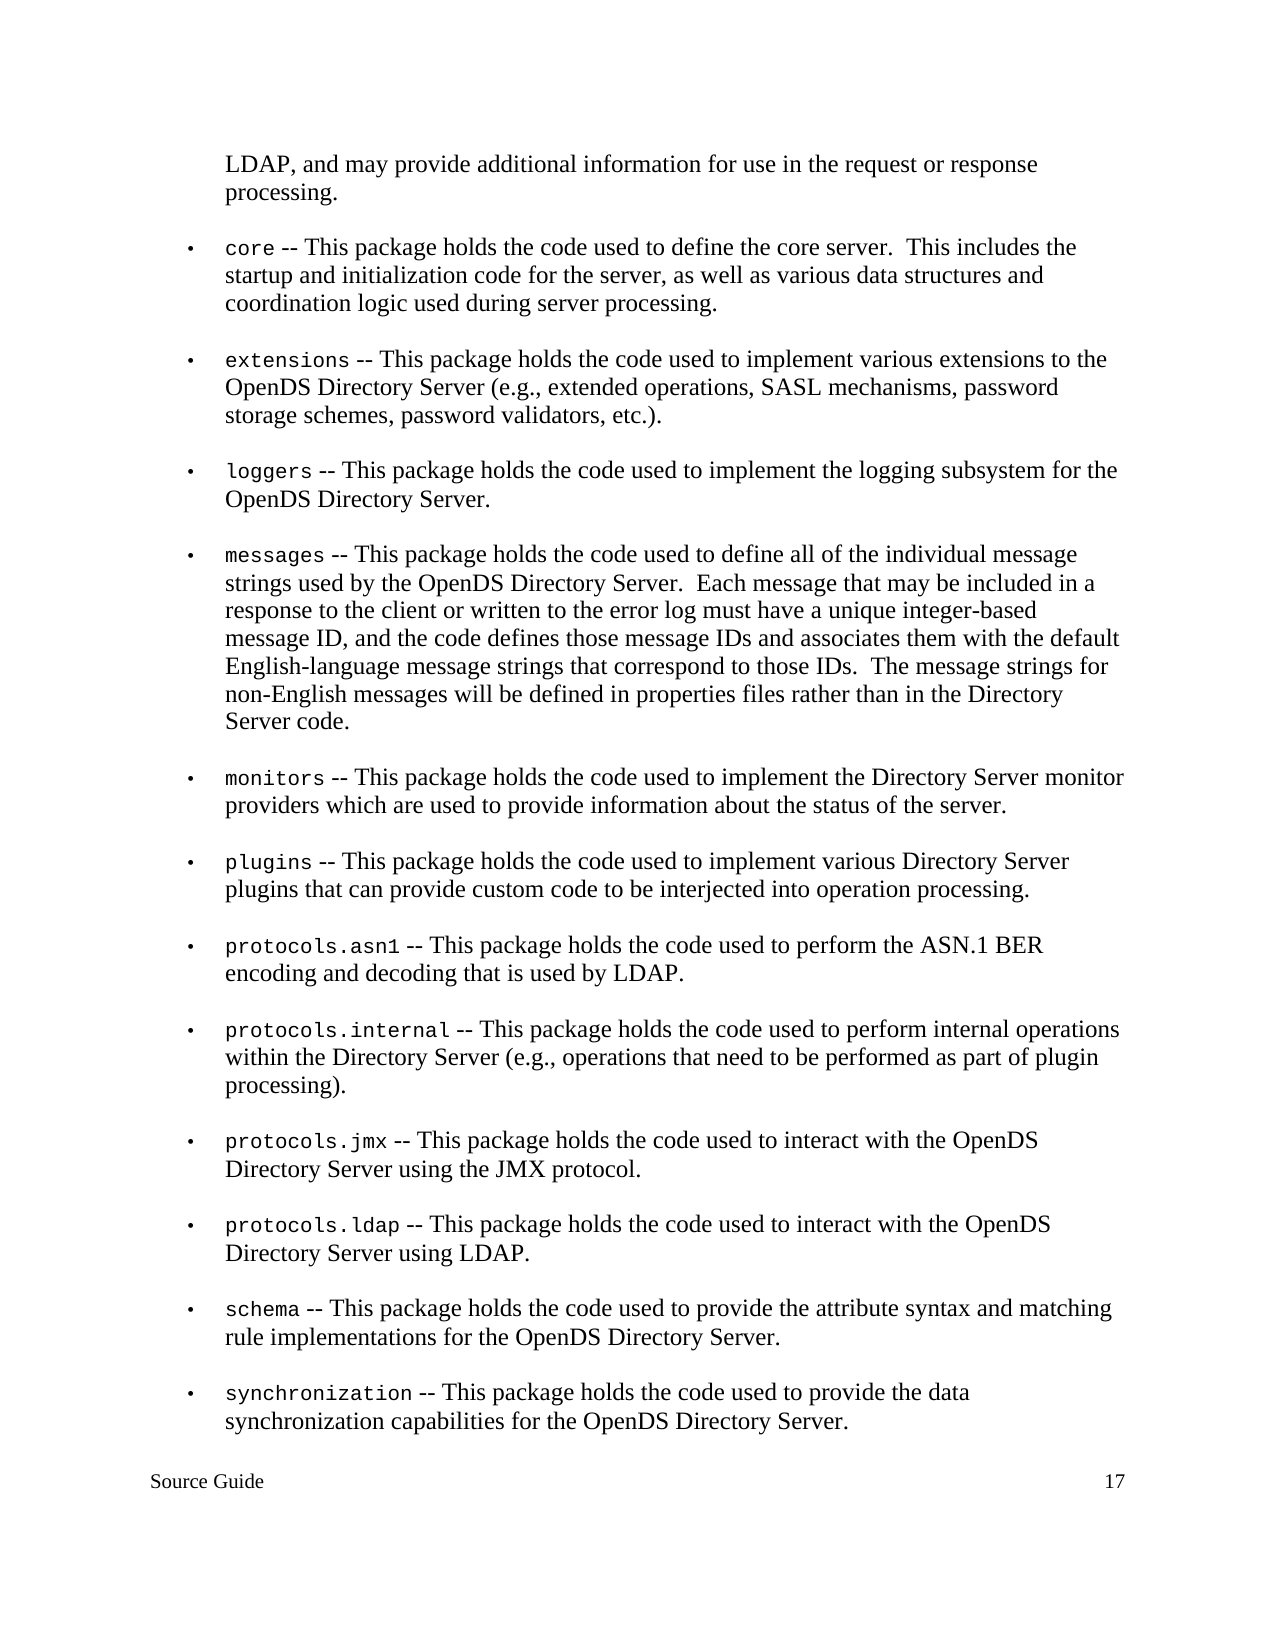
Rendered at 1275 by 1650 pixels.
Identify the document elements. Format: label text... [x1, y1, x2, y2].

list messages -- This package holds the code used to define all of the individual message strings used by the OpenDS Directory Server. Each message that may be included in a response to the client or written to the error log must have a unique integer-based message ID, and the code defines those message IDs and associates them with the default English-language message strings that correspond to those IDs. The message strings for non-English messages will be defined in properties files rather than in the Directory Server code. [187, 540, 1125, 735]
list extensions -- This package holds the code used to implement various extensions to the OpenDS Directory Server (e.g., extended operations, SASL mechanisms, password storage schemes, password validators, etc.). [187, 345, 1125, 429]
list schema -- This package holds the code used to provide the attribute syntax and matching rule implementations for the OpenDS Directory Server. [187, 1294, 1125, 1351]
list protocols.jmx -- This package holds the code used to interact with the OpenDS Directory Server using the JMX protocol. [187, 1126, 1125, 1183]
list loggers -- This package holds the code used to implement the logging subsystem for the OpenDS Directory Server. [187, 456, 1125, 513]
list protocols.asn1 -- This package holds the code used to perform the ASN.1 BER encoding and decoding that is used by LDAP. [187, 931, 1125, 987]
list protocols.ldap -- This package holds the code used to interact with the OpenDS Directory Server using LDAP. [187, 1210, 1125, 1267]
list synchronization -- This package holds the code used to provide the data synchronization capabilities for the OpenDS Directory Server. [187, 1378, 1125, 1434]
list plugins -- This package holds the code used to implement various Directory Server plugins that can provide custom code to be interjected into operation processing. [187, 847, 1125, 903]
list core -- This package holds the code used to define the core server. This includes the startup and initialization code for the server, as well as various data structures and coordination logic used during server processing. [187, 233, 1125, 317]
list LDAP, and may provide additional information for use in the request or response processing. [187, 150, 1125, 205]
list protocols.internal -- This package holds the code used to perform internal operations within the Directory Server (e.g., operations that need to be performed as part of plugin processing). [187, 1015, 1125, 1099]
list monitors -- This package holds the code used to implement the Directory Server monitor providers which are used to provide information about the status of the server. [187, 763, 1125, 819]
